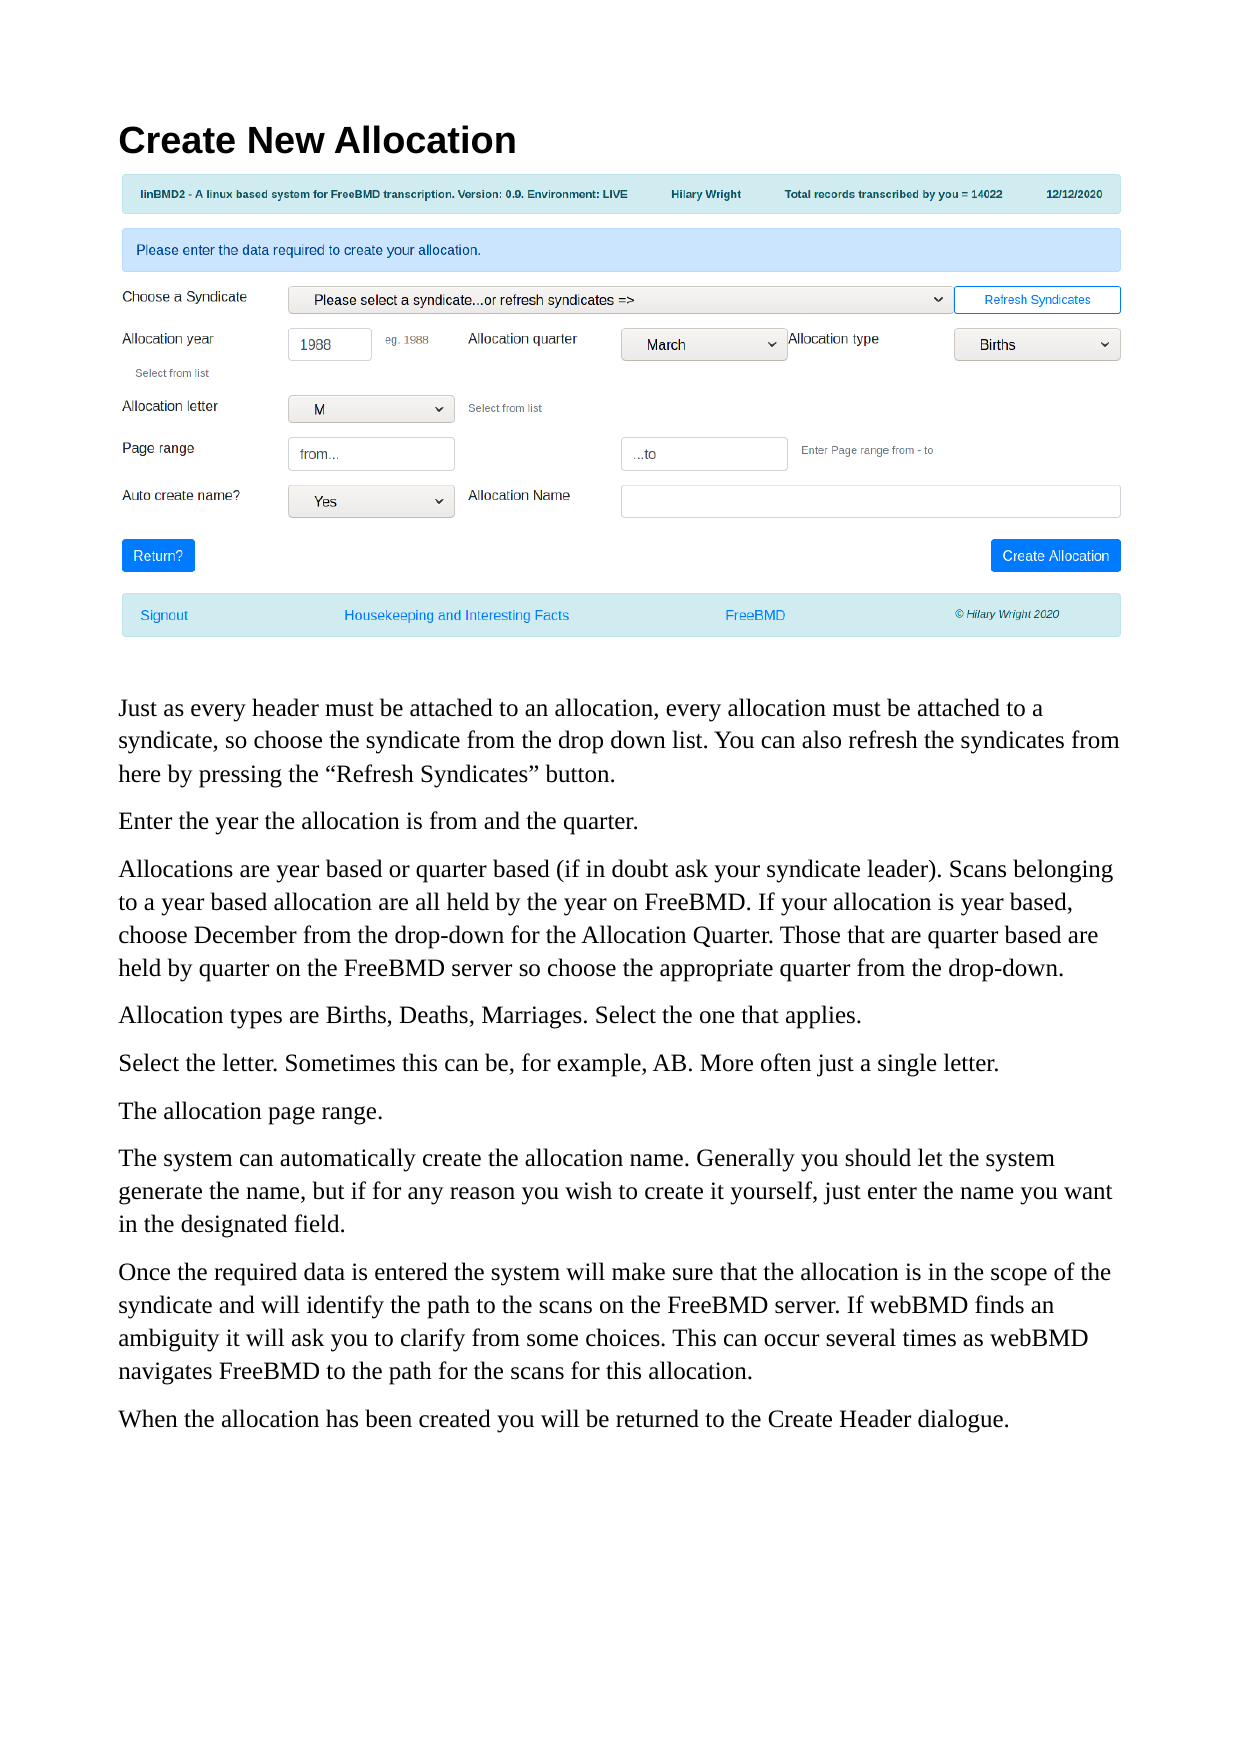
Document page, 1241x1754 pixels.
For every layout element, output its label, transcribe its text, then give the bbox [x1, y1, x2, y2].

text The allocation page range. [118, 1096, 1122, 1124]
subtitle Create New Allocation [118, 118, 1122, 162]
text Once the required data is entered the system will make sure that the allocation is in the scope of the syndicate and will identify the path to the scans on the FreeBMD server. If webBMD finds an ambiguity it will ask you to clarify from some choices. This can occur several times as webBMD navigates FreeBMD to the path for the scans for this allocation. [118, 1257, 1122, 1385]
text Allocations are year based or quarter based (if in doubt ask your syndicate leader). Scans belonging to a year based allocation are all held by the year on FreeBMD. If your allocation is year based, choose December from the drop-down for the Allocation Quarter. Those that are quarter based are held by quarter on the FreeBMD server so choose the appropriate quarter from the drop-down. [118, 854, 1122, 982]
text When the allocation has been created you will be returned to the Create Header dialogue. [118, 1404, 1122, 1432]
text Allocation types are Births, Deaths, Marriages. Select the one that applies. [118, 1001, 1122, 1029]
text The system can automatically create the allocation name. Generally you should let the system generate the name, but if for any reason you wish to create it yourself, just enter the name you want in the designated field. [118, 1143, 1122, 1238]
text Enter the year the allocation is from and the quarter. [118, 806, 1122, 835]
text Select the letter. Sometimes this can be, for example, AB. More often just a single letter. [118, 1048, 1122, 1077]
picture [118, 174, 1123, 641]
text Just as every header must be attached to an allocation, every allocation must be attached to a syndicate, so choose the syndicate from the drop down list. You can also refresh the syndicates from here by pressing the “Refresh Syndicates” button. [118, 693, 1122, 787]
